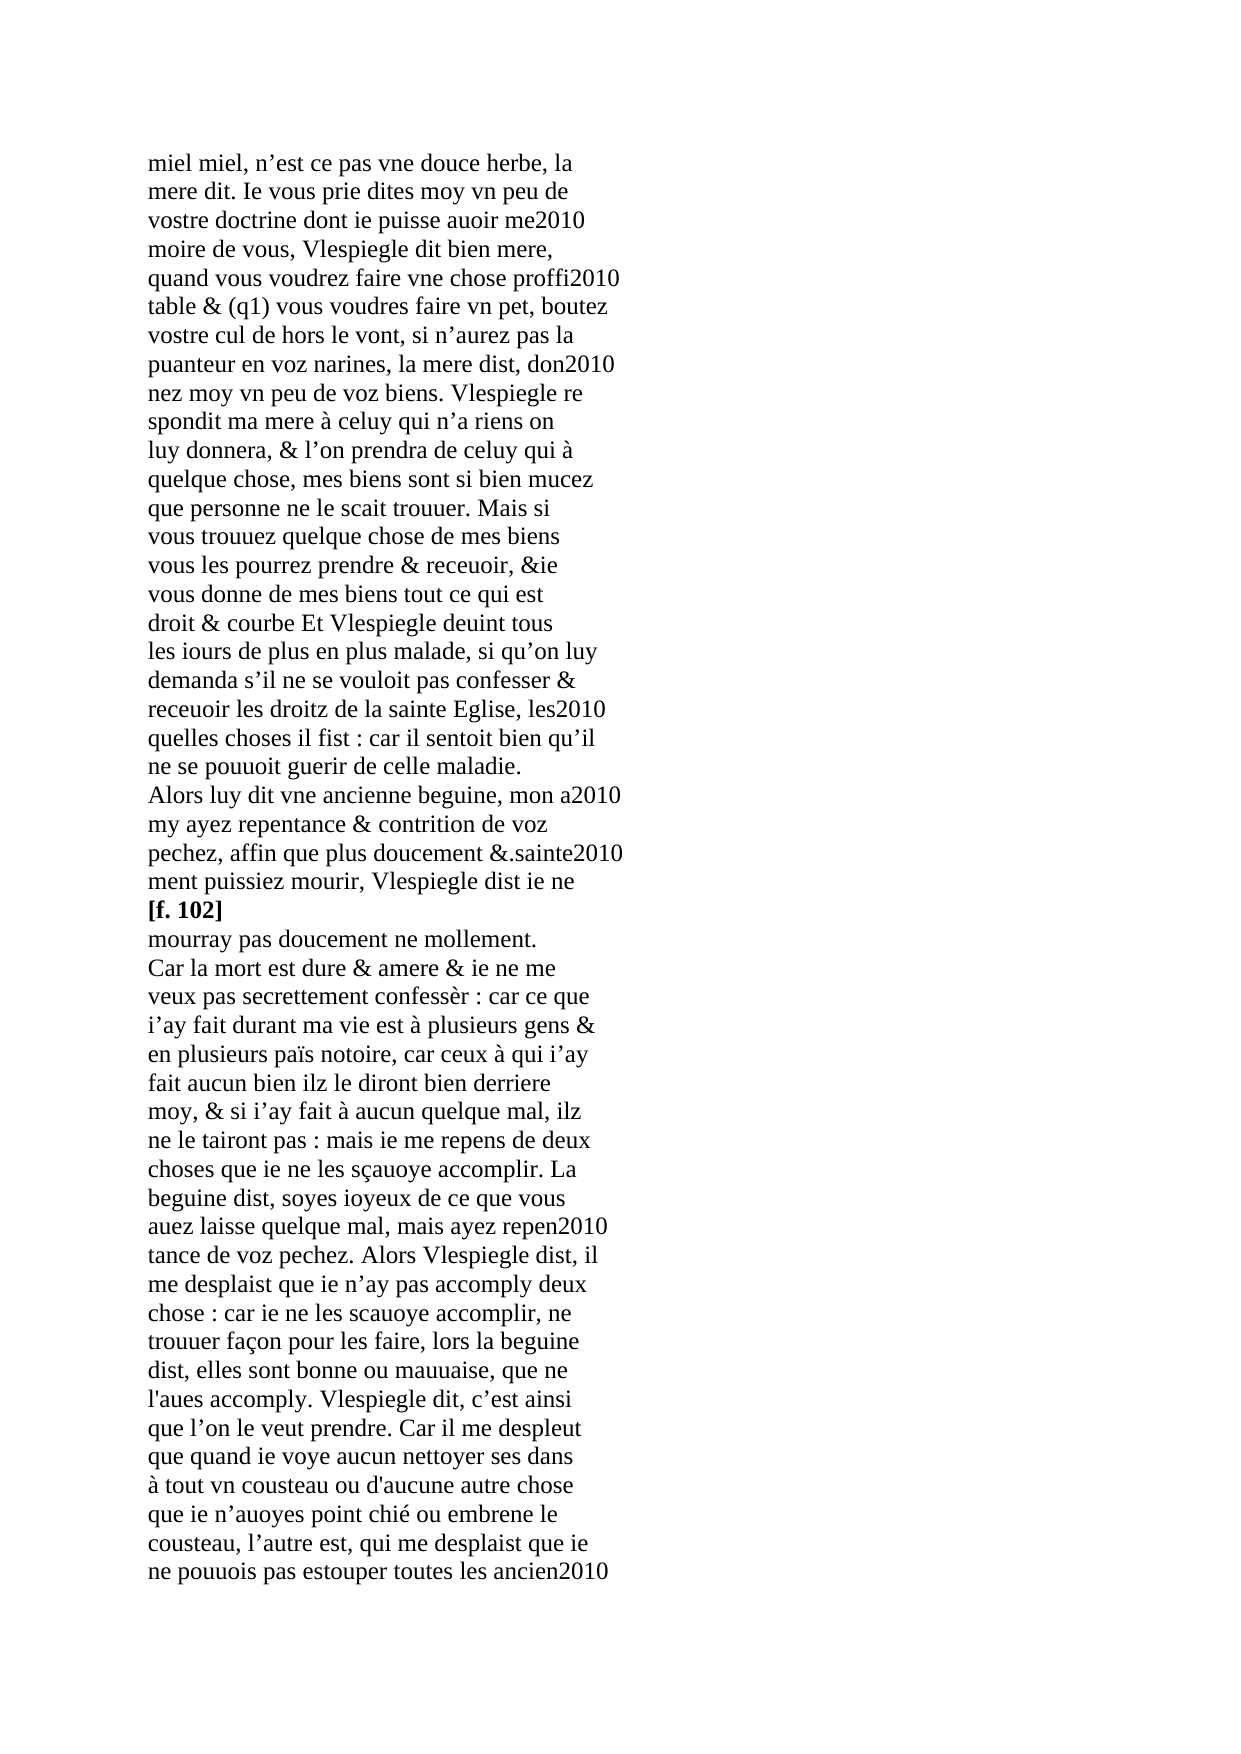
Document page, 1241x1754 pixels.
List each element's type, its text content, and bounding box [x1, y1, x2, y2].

text mourray pas doucement ne mollement. Car la mort est dure & amere & ie ne me veux pas secrettement confessèr : car ce que i’ay fait durant ma vie est à plusieurs gens & en plusieurs païs notoire, car ceux à qui i’ay fait aucun bien ilz le diront bien derriere moy, & si i’ay fait à aucun quelque mal, ilz ne le tairont pas : mais ie me repens de deux choses que ie ne les sçauoye accomplir. La beguine dist, soyes ioyeux de ce que vous auez laisse quelque mal, mais ayez repen2010 tance de voz pechez. Alors Vlespiegle dist, il me desplaist que ie n’ay pas accomply deux chose : car ie ne les scauoye accomplir, ne trouuer façon pour les faire, lors la beguine dist, elles sont bonne ou mauuaise, que ne l'aues accomply. Vlespiegle dit, c’est ainsi que l’on le veut prendre. Car il me despleut que quand ie voye aucun nettoyer ses dans à tout vn cousteau ou d'aucune autre chose que ie n’auoyes point chié ou embrene le cousteau, l’autre est, qui me desplaist que ie ne pouuois pas estouper toutes les ancien2010 [148, 924, 1093, 1585]
text miel miel, n’est ce pas vne douce herbe, la mere dit. Ie vous prie dites moy vn peu de vostre doctrine dont ie puisse auoir me2010 moire de vous, Vlespiegle dit bien mere, quand vous voudrez faire vne chose proffi2010 table & (q1) vous voudres faire vn pet, boutez vostre cul de hors le vont, si n’aurez pas la puanteur en voz narines, la mere dist, don2010 nez moy vn peu de voz biens. Vlespiegle re spondit ma mere à celuy qui n’a riens on luy donnera, & l’on prendra de celuy qui à quelque chose, mes biens sont si bien mucez que personne ne le scait trouuer. Mais si vous trouuez quelque chose de mes biens vous les pourrez prendre & receuoir, &ie vous donne de mes biens tout ce qui est droit & courbe Et Vlespiegle deuint tous les iours de plus en plus malade, si qu’on luy demanda s’il ne se vouloit pas confesser & receuoir les droitz de la sainte Eglise, les2010 quelles choses il fist : car il sentoit bien qu’il ne se pouuoit guerir de celle maladie. Alors luy dit vne ancienne beguine, mon a2010 my ayez repentance & contrition de voz pechez, affin que plus doucement &.sainte2010 ment puissiez mourir, Vlespiegle dist ie ne [f. 102] [148, 148, 1093, 924]
